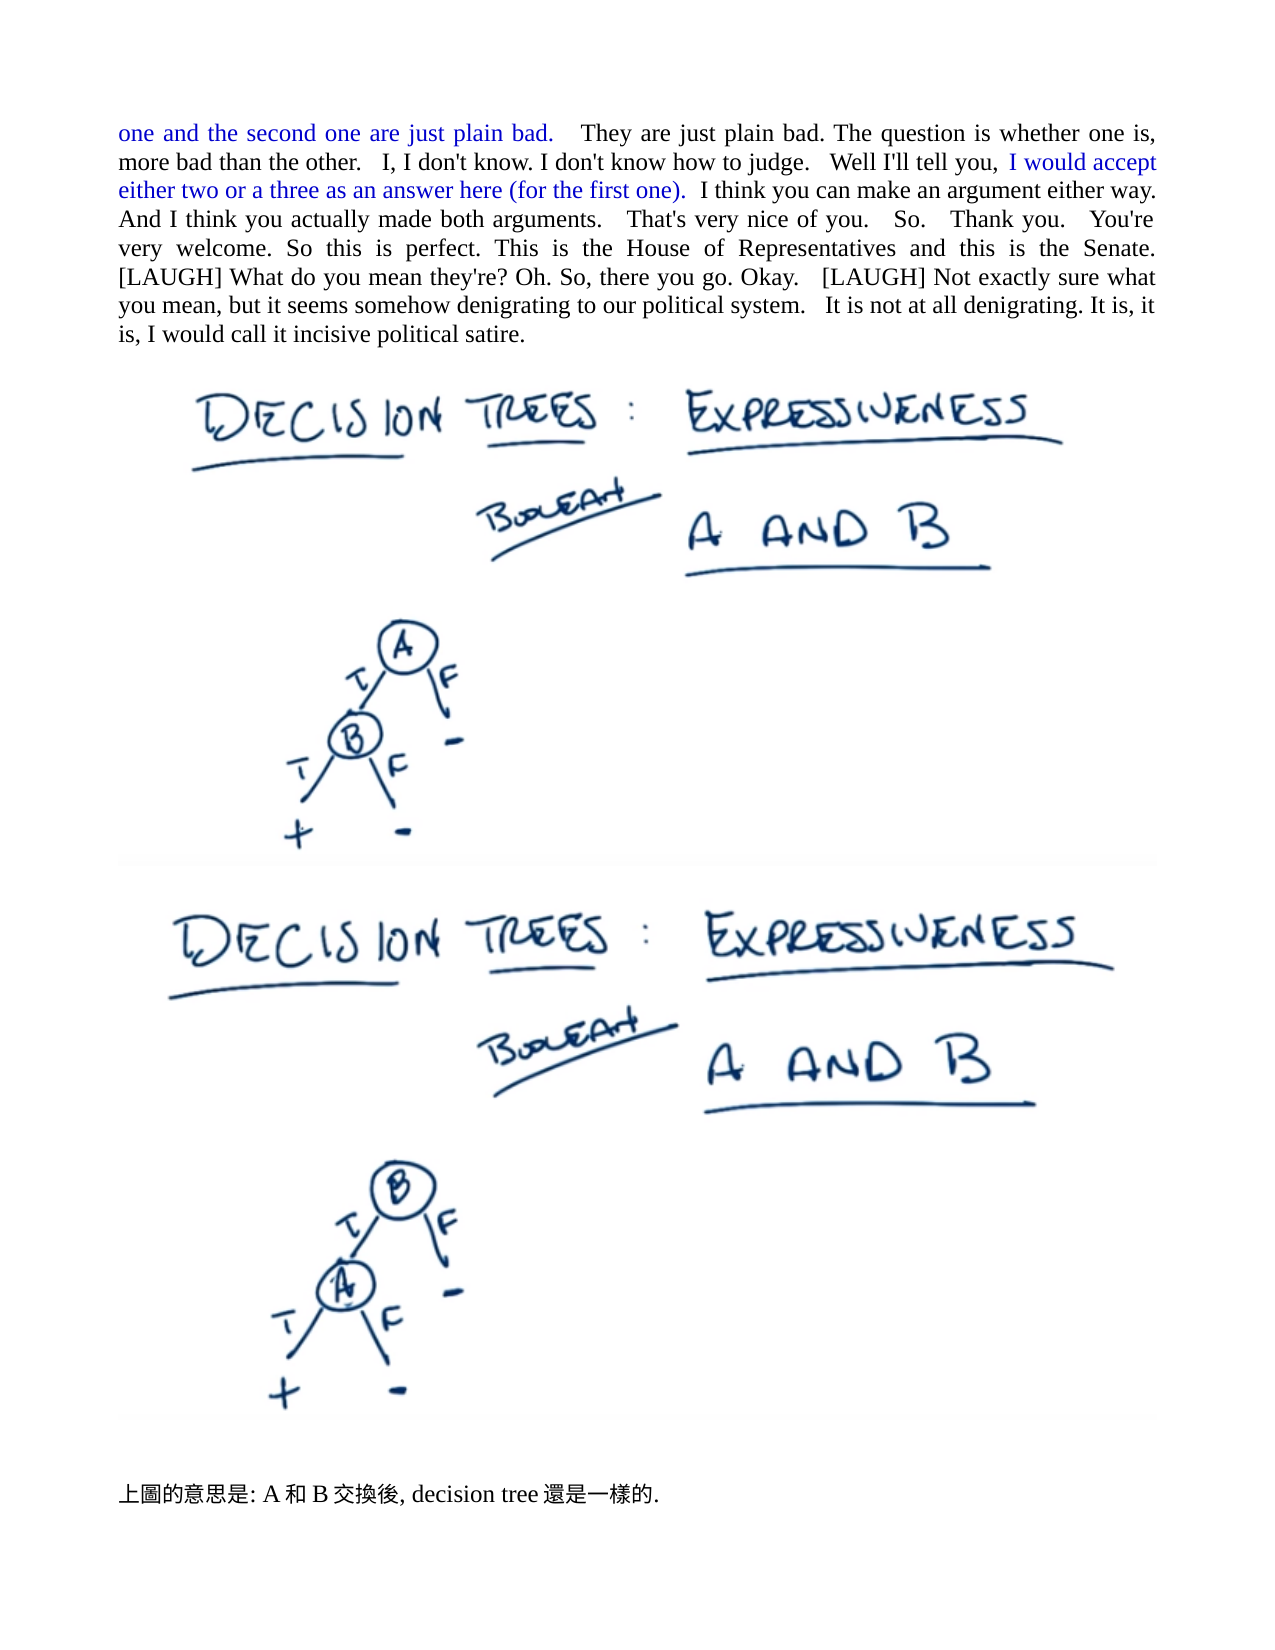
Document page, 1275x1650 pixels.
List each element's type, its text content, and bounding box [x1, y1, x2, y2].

text 上圖的意思是: A和B交換後, decision tree還是一樣的. [118, 1477, 1157, 1509]
picture [118, 376, 1157, 866]
picture [118, 894, 1157, 1420]
text one and the second one are just plain bad. They are just plain bad. The question is whether one is, more bad than the other. I, I don't know. I don't know how to judge. Well I'll tell you, I would accept either two or a three as an answer here (for the first one). I think you can make an argument either way. And I think you actually made both arguments. That's very nice of you. So. Thank you. You're very welcome. So this is perfect. This is the House of Representatives and this is the Senate. [LAUGH] What do you mean they're? Oh. So, there you go. Okay. [LAUGH] Not exactly sure what you mean, but it seems somehow denigrating to our political system. It is not at all denigrating. It is, it is, I would call it incisive political satire. [118, 118, 1157, 348]
